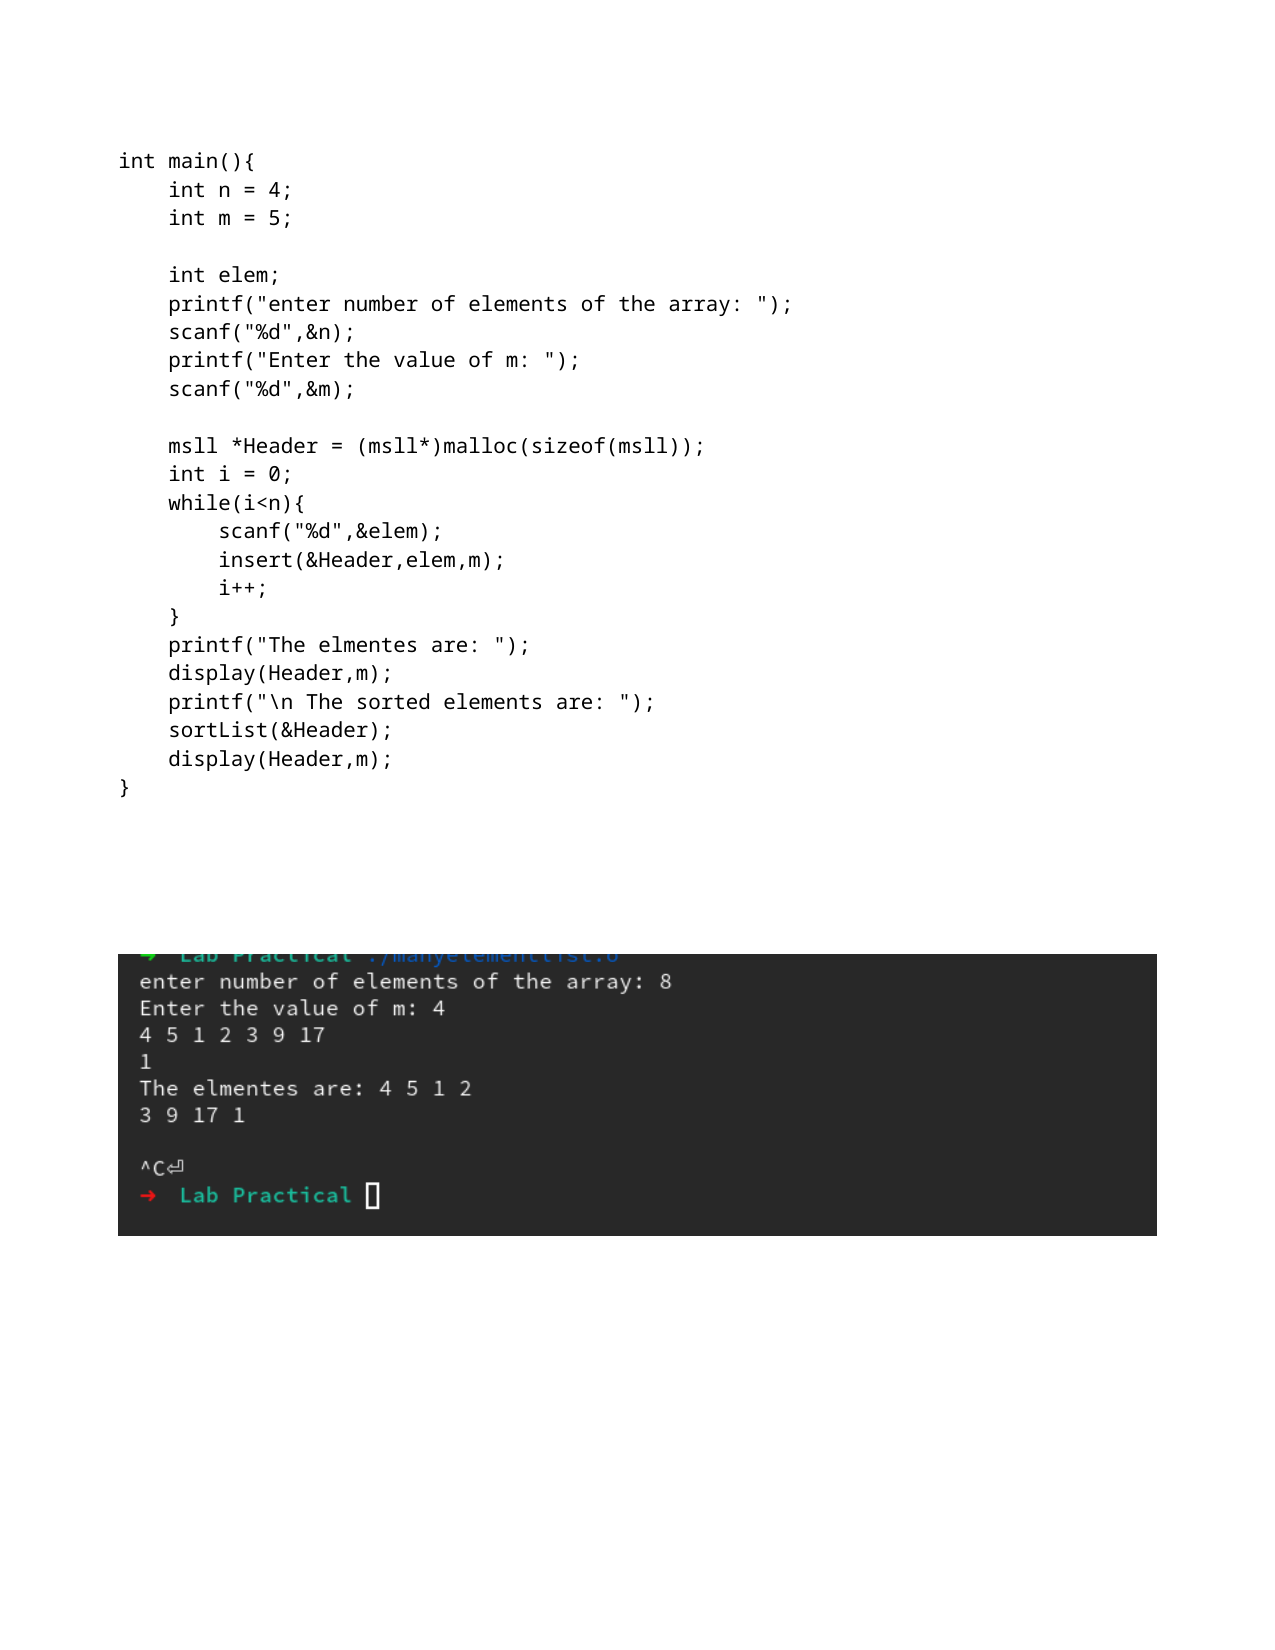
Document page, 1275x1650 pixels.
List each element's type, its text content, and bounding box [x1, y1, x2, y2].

text int main(){ [118, 147, 1157, 175]
picture [118, 954, 1157, 1236]
text display(Header,m); [118, 744, 1157, 772]
text int n = 4; [118, 175, 1157, 203]
text scanf("%d",&n); [118, 317, 1157, 346]
text } [118, 602, 1157, 630]
text printf("enter number of elements of the array: "); [118, 289, 1157, 317]
text insert(&Header,elem,m); [118, 545, 1157, 573]
text i++; [118, 573, 1157, 602]
text sortList(&Header); [118, 715, 1157, 744]
text printf("\n The sorted elements are: "); [118, 687, 1157, 715]
text int m = 5; [118, 203, 1157, 232]
text int i = 0; [118, 459, 1157, 488]
text } [118, 772, 1157, 801]
text display(Header,m); [118, 658, 1157, 687]
text printf("The elmentes are: "); [118, 630, 1157, 658]
text scanf("%d",&m); [118, 374, 1157, 402]
text printf("Enter the value of m: "); [118, 346, 1157, 374]
text scanf("%d",&elem); [118, 516, 1157, 545]
text while(i<n){ [118, 488, 1157, 516]
text int elem; [118, 260, 1157, 289]
text msll *Header = (msll*)malloc(sizeof(msll)); [118, 431, 1157, 459]
